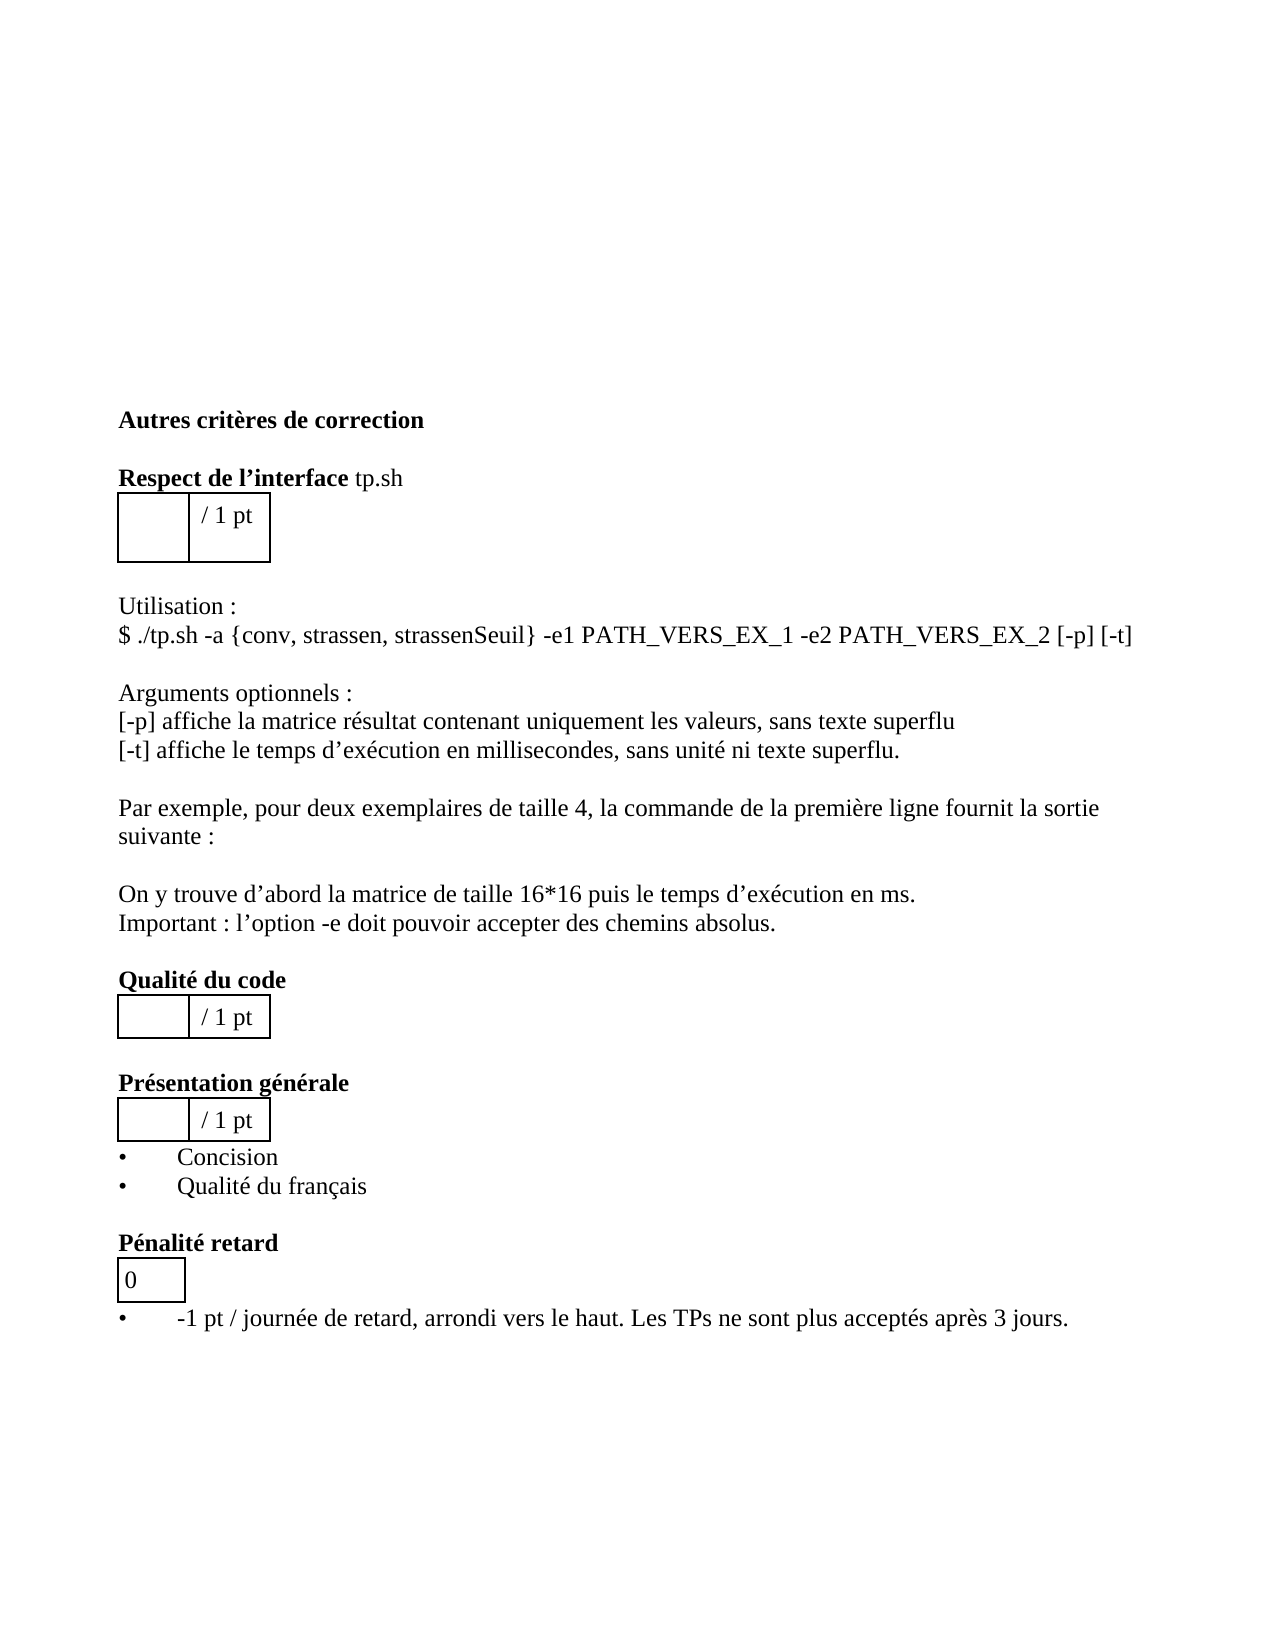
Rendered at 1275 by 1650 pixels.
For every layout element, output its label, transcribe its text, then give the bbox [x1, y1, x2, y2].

text Arguments optionnels : [118, 678, 1157, 706]
text Qualité du code [118, 965, 1157, 994]
text $ ./tp.sh -a {conv, strassen, strassenSeuil} -e1 PATH_VERS_EX_1 -e2 PATH_VERS_EX_2 [-p] [-t] [118, 620, 1157, 649]
text Autres critères de correction [118, 406, 1157, 434]
table_header 0 [119, 1259, 184, 1301]
table_header [119, 996, 188, 1037]
text Présentation générale [118, 1068, 1157, 1097]
text • -1 pt / journée de retard, arrondi vers le haut. Les TPs ne sont plus acceptés après 3 jours. [118, 1303, 1157, 1331]
text Par exemple, pour deux exemplaires de taille 4, la commande de la première ligne fournit la sortie suivante : [118, 793, 1157, 850]
table_header / 1 pt [190, 996, 269, 1037]
text On y trouve d’abord la matrice de taille 16*16 puis le temps d’exécution en ms. [118, 879, 1157, 908]
table_header [119, 494, 188, 561]
table_header / 1 pt [190, 1099, 269, 1140]
text Important : l’option -e doit pouvoir accepter des chemins absolus. [118, 908, 1157, 936]
text [-p] affiche la matrice résultat contenant uniquement les valeurs, sans texte superflu [118, 706, 1157, 735]
text • Qualité du français [118, 1171, 1157, 1200]
text Respect de l’interface tp.sh [118, 463, 1157, 492]
text Utilisation : [118, 591, 1157, 620]
table_header [119, 1099, 188, 1140]
text Pénalité retard [118, 1228, 1157, 1257]
text [-t] affiche le temps d’exécution en millisecondes, sans unité ni texte superflu. [118, 735, 1157, 764]
table_header / 1 pt [190, 494, 269, 561]
text • Concision [118, 1142, 1157, 1171]
